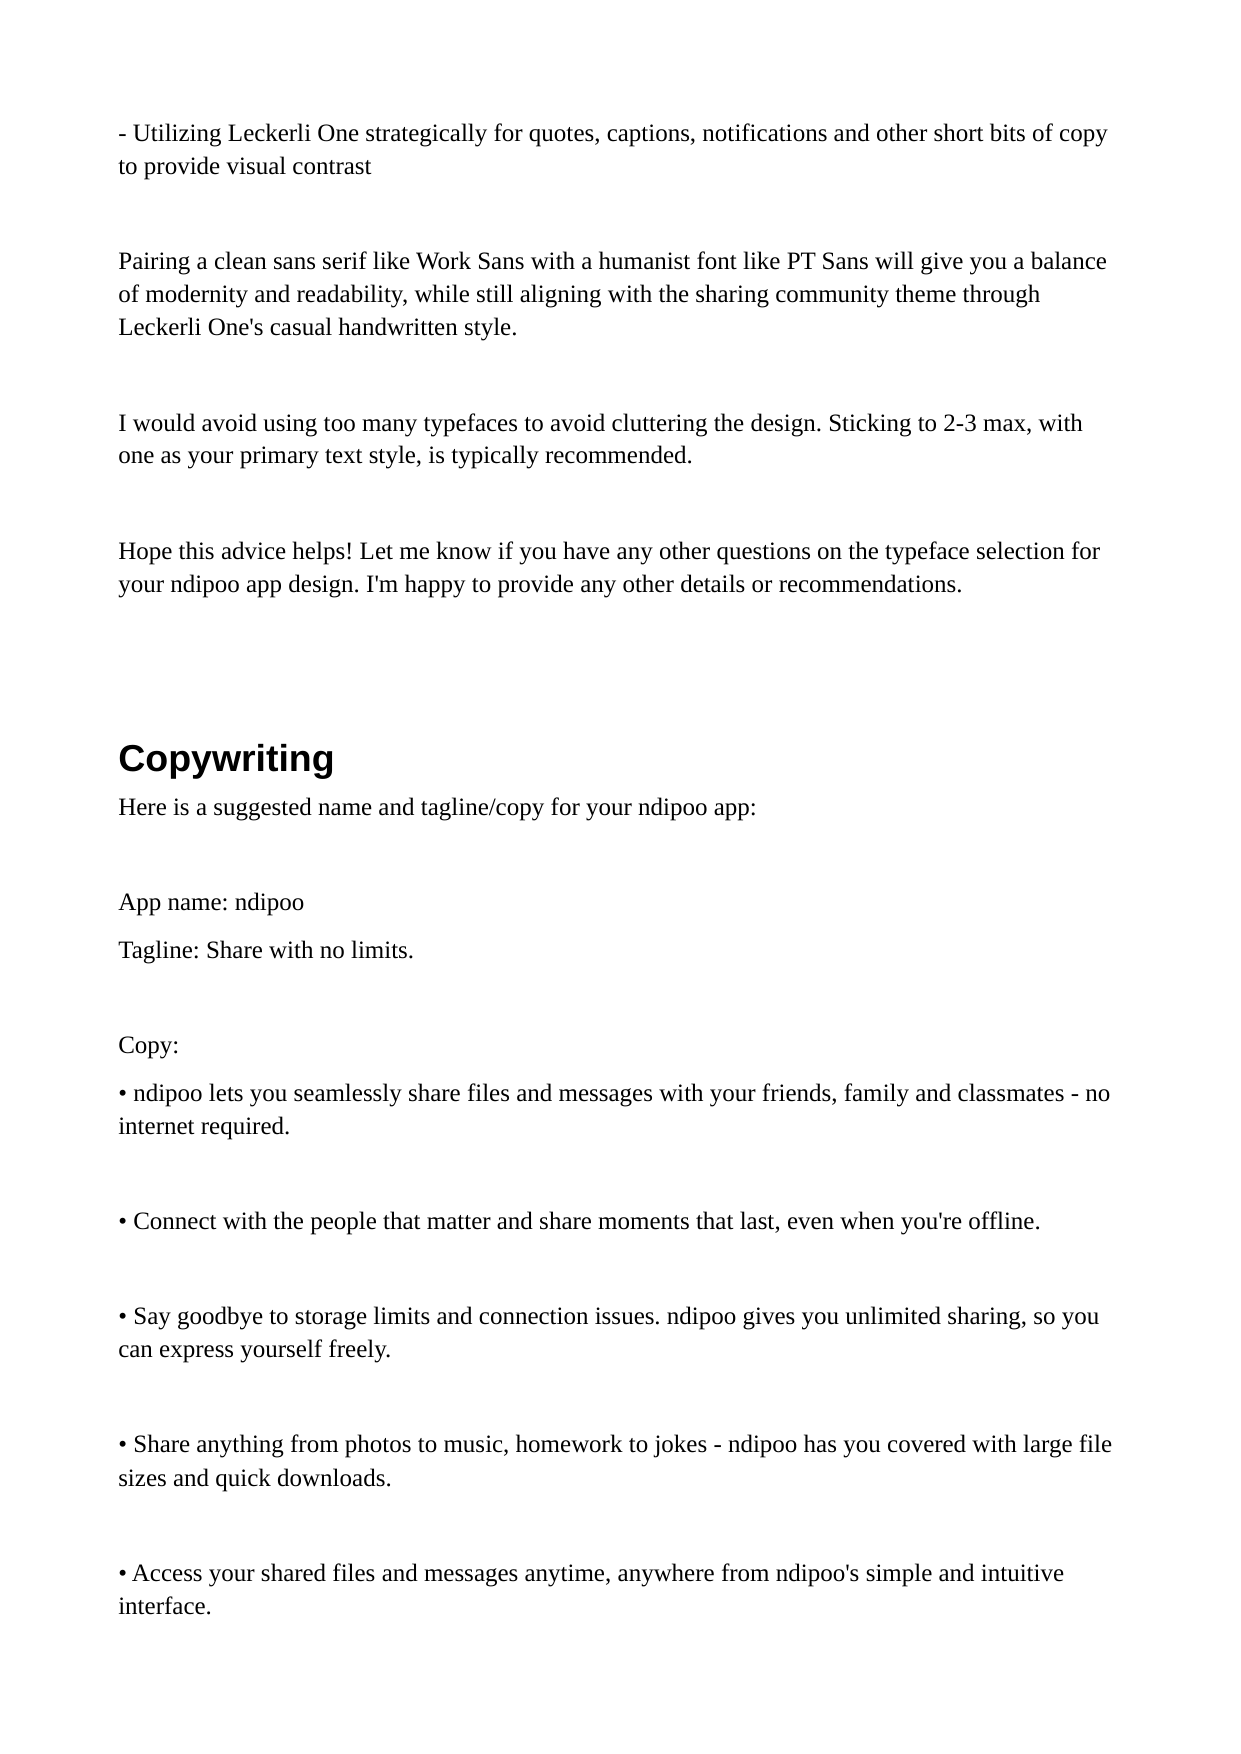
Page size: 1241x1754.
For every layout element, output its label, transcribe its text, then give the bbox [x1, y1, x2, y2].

subtitle Copywriting [118, 737, 1122, 780]
text App name: ndipoo [118, 887, 1122, 916]
text - Utilizing Leckerli One strategically for quotes, captions, notifications and other short bits of copy to provide visual contrast [118, 118, 1122, 180]
text • Access your shared files and messages anytime, anywhere from ndipoo's simple and intuitive interface. [118, 1558, 1122, 1619]
text I would avoid using too many typefaces to avoid cluttering the design. Sticking to 2-3 max, with one as your primary text style, is typically recommended. [118, 408, 1122, 469]
text Tagline: Share with no limits. [118, 935, 1122, 964]
text Pairing a clean sans serif like Work Sans with a humanist font like PT Sans will give you a balance of modernity and readability, while still aligning with the sharing community theme through Leckerli One's casual handwritten style. [118, 246, 1122, 341]
text • Share anything from photos to music, homework to jokes - ndipoo has you covered with large file sizes and quick downloads. [118, 1429, 1122, 1491]
text • ndipoo lets you seamlessly share files and messages with your friends, family and classmates - no internet required. [118, 1078, 1122, 1140]
text Copy: [118, 1030, 1122, 1059]
text • Connect with the people that matter and share moments that last, even when you're offline. [118, 1206, 1122, 1235]
text Hope this advice helps! Let me know if you have any other questions on the typeface selection for your ndipoo app design. I'm happy to provide any other details or recommendations. [118, 536, 1122, 598]
text • Say goodbye to storage limits and connection issues. ndipoo gives you unlimited sharing, so you can express yourself freely. [118, 1301, 1122, 1363]
text Here is a suggested name and tagline/copy for your ndipoo app: [118, 792, 1122, 821]
